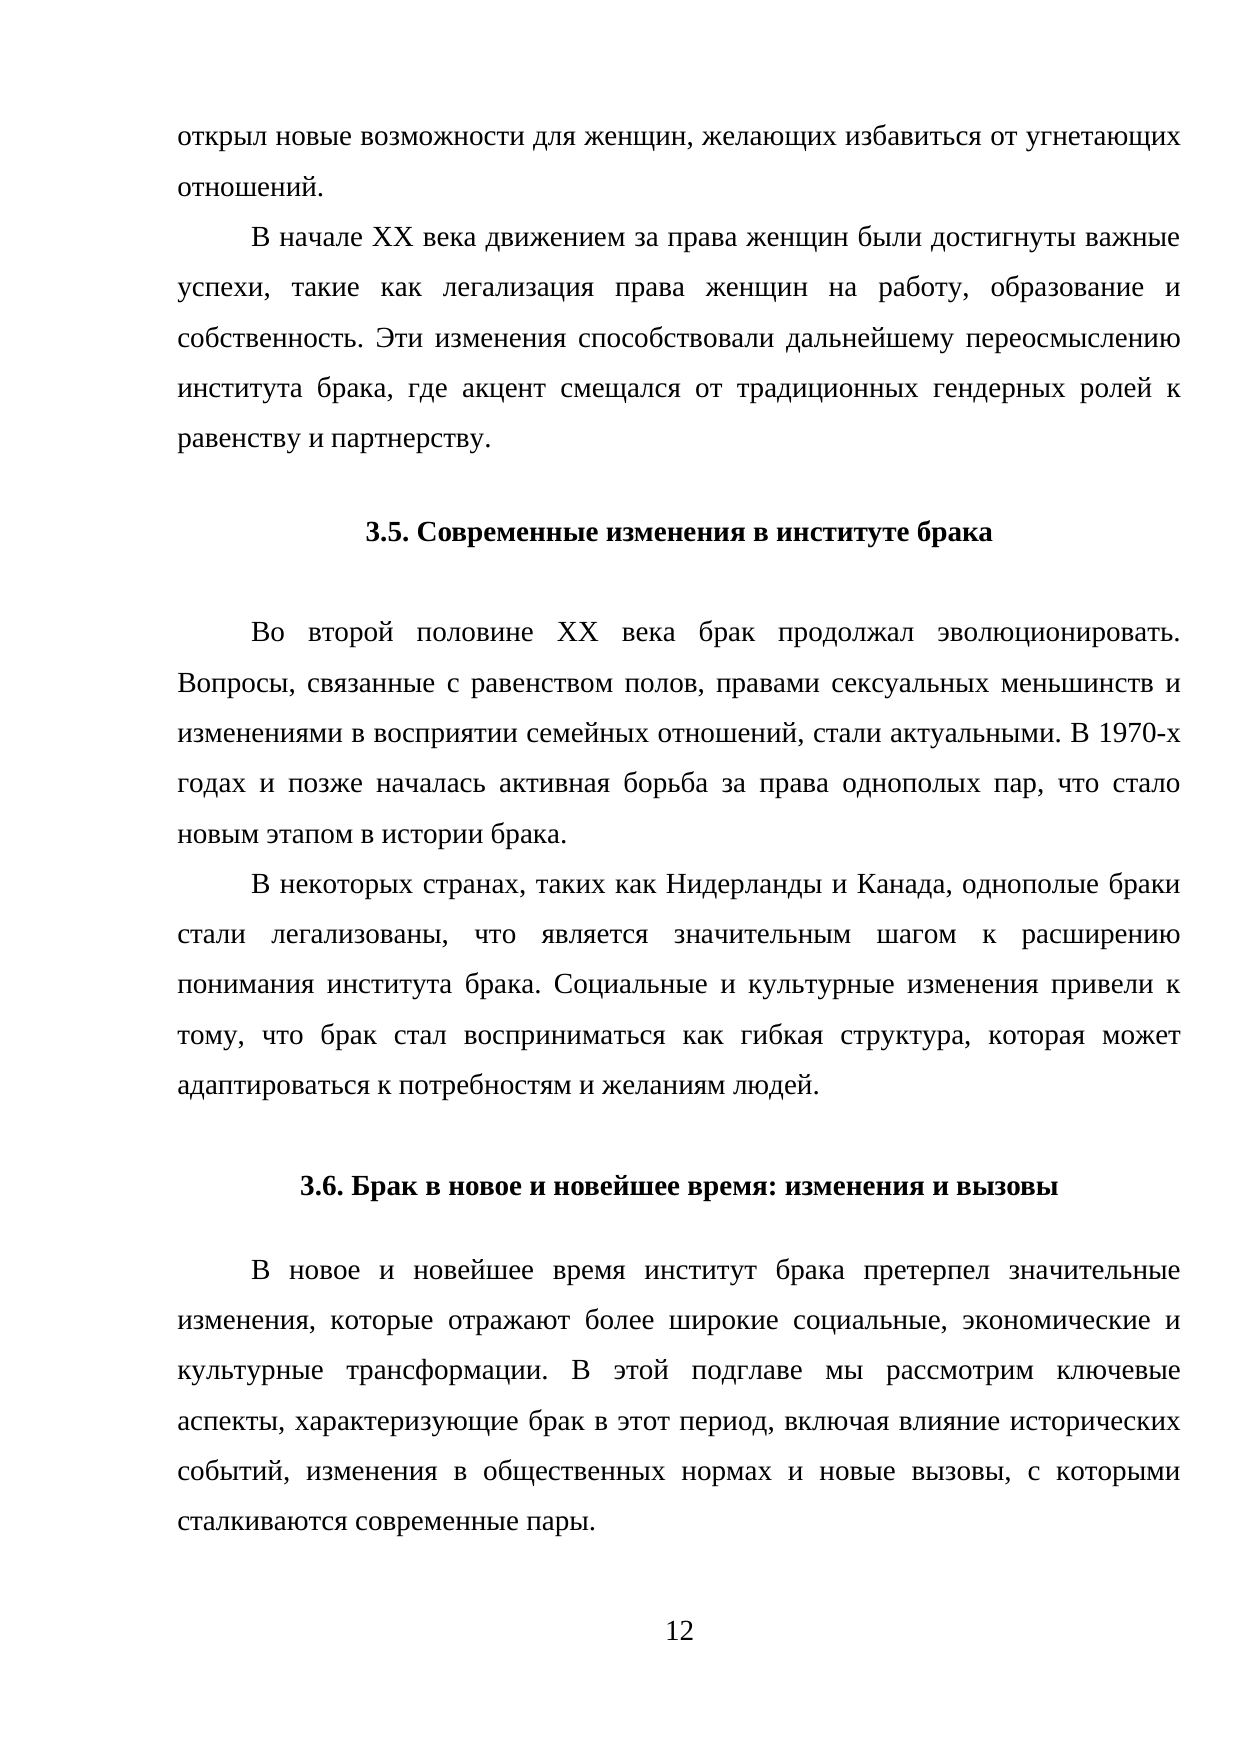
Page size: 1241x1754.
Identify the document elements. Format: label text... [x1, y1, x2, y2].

text В новое и новейшее время институт брака претерпел значительные изменения, которые отражают более широкие социальные, экономические и культурные трансформации. В этой подглаве мы рассмотрим ключевые аспекты, характеризующие брак в этот период, включая влияние исторических событий, изменения в общественных нормах и новые вызовы, с которыми сталкиваются современные пары. [177, 1252, 1182, 1537]
text В некоторых странах, таких как Нидерланды и Канада, однополые браки стали легализованы, что является значительным шагом к расширению понимания института брака. Социальные и культурные изменения привели к тому, что брак стал восприниматься как гибкая структура, которая может адаптироваться к потребностям и желаниям людей. [177, 866, 1182, 1101]
text Во второй половине XX века брак продолжал эволюционировать. Вопросы, связанные с равенством полов, правами сексуальных меньшинств и изменениями в восприятии семейных отношений, стали актуальными. В 1970-х годах и позже началась активная борьба за права однополых пар, что стало новым этапом в истории брака. [177, 614, 1182, 849]
text открыл новые возможности для женщин, желающих избавиться от угнетающих отношений. [177, 118, 1182, 202]
subtitle 3.6. Брак в новое и новейшее время: изменения и вызовы [177, 1168, 1182, 1201]
subtitle 3.5. Современные изменения в институте брака [177, 514, 1182, 547]
text В начале XX века движением за права женщин были достигнуты важные успехи, такие как легализация права женщин на работу, образование и собственность. Эти изменения способствовали дальнейшему переосмыслению института брака, где акцент смещался от традиционных гендерных ролей к равенству и партнерству. [177, 219, 1182, 454]
